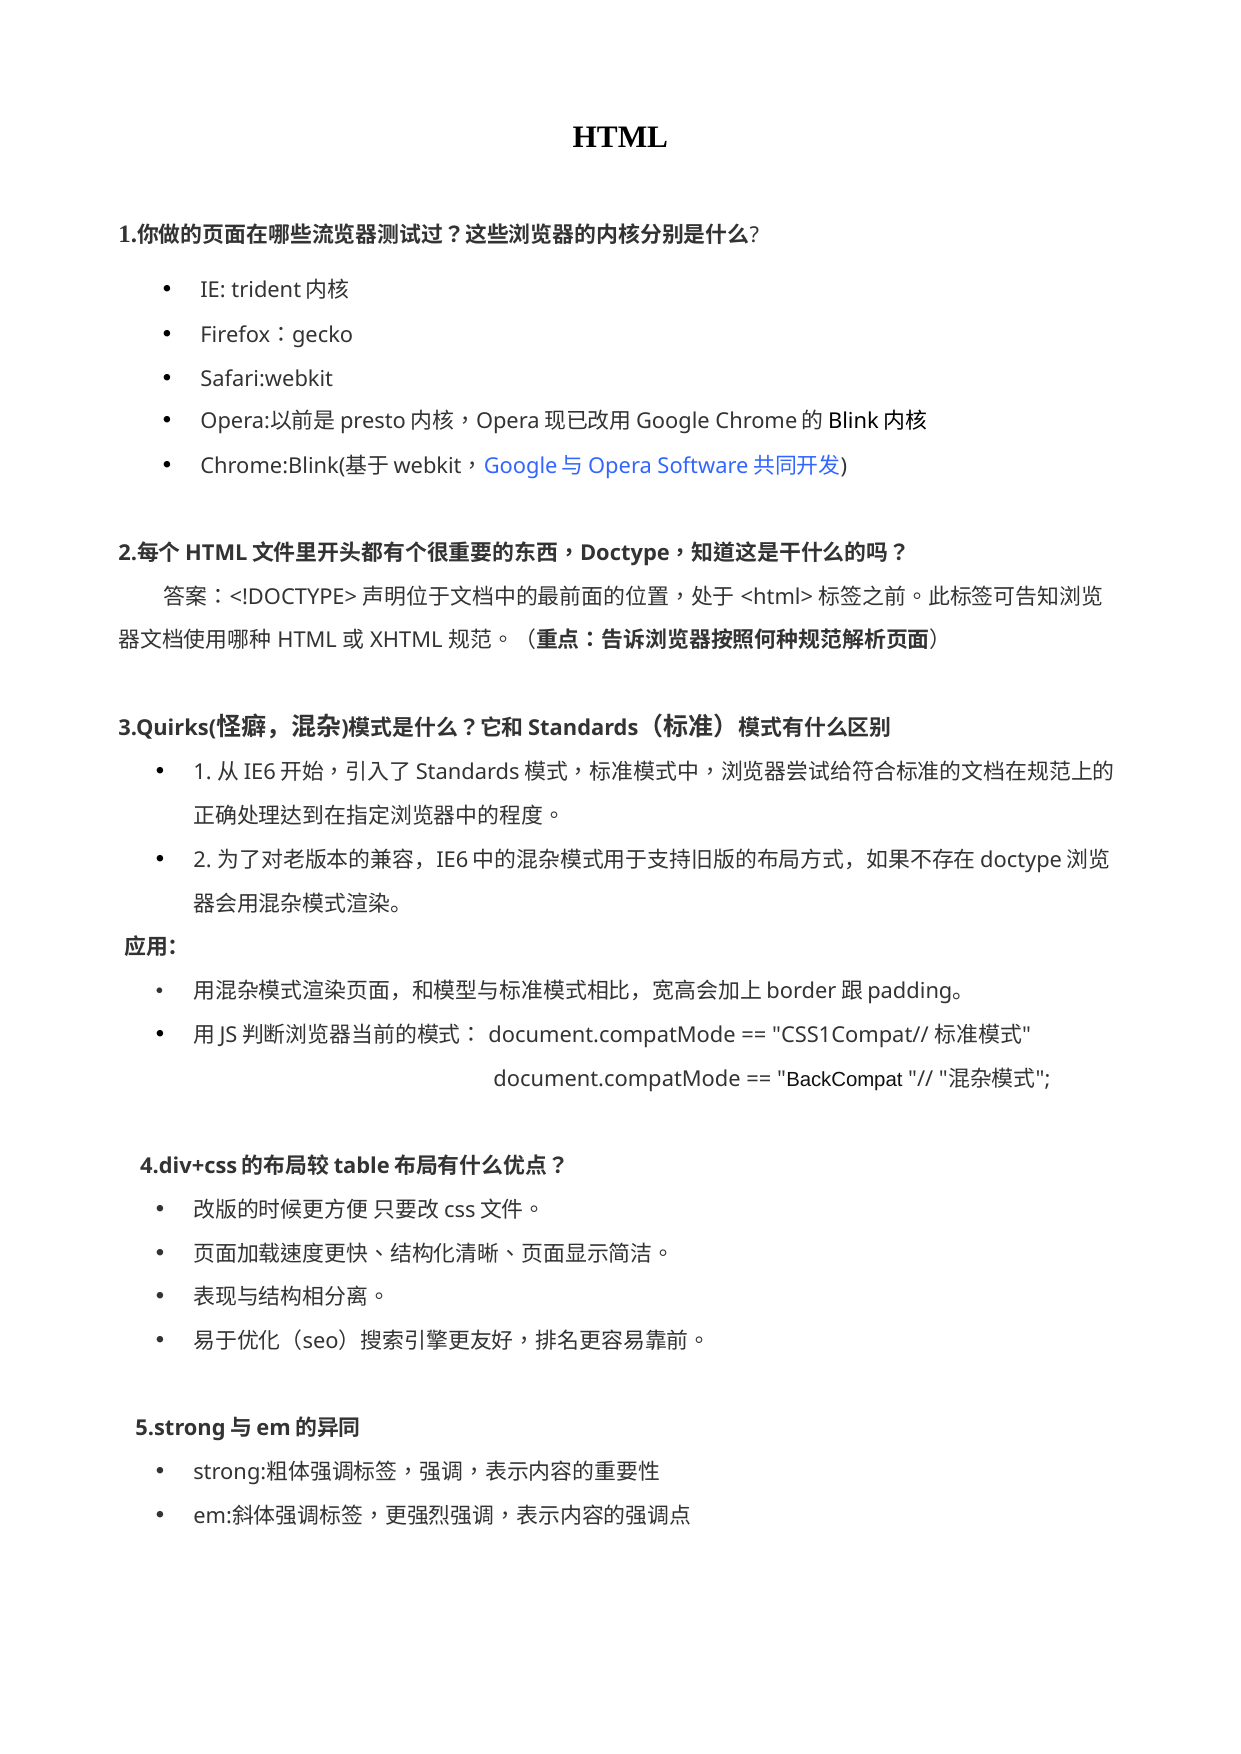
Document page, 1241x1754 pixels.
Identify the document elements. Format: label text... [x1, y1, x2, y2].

list 页面加载速度更快、结构化清晰、页面显示简洁。 [156, 1223, 1122, 1267]
text 3.Quirks(怪癖，混杂)模式是什么？它和Standards（标准）模式有什么区别 [118, 698, 1122, 742]
list Firefox：gecko [163, 305, 1122, 348]
list 用JS判断浏览器当前的模式： document.compatMode == "CSS1Compat// 标准模式" [156, 1005, 1122, 1048]
list strong:粗体强调标签，强调，表示内容的重要性 [156, 1442, 1122, 1486]
text 应用： [118, 917, 1122, 961]
list 易于优化（seo）搜索引擎更友好，排名更容易靠前。 [156, 1311, 1122, 1355]
list 改版的时候更方便 只要改css文件。 [156, 1180, 1122, 1223]
list 1. 从IE6开始，引入了Standards模式，标准模式中，浏览器尝试给符合标准的文档在规范上的正确处理达到在指定浏览器中的程度。 [156, 742, 1122, 830]
list 表现与结构相分离。 [156, 1267, 1122, 1311]
text 1.你做的页面在哪些流览器测试过？这些浏览器的内核分别是什么? [118, 219, 1122, 248]
list Chrome:Blink(基于webkit，Google与Opera Software共同开发) [163, 436, 1122, 480]
text HTML [118, 118, 1122, 154]
text 答案：<!DOCTYPE> 声明位于文档中的最前面的位置，处于 <html> 标签之前。此标签可告知浏览器文档使用哪种 HTML 或 XHTML 规范。（重点：告诉浏览器按照何种规范解析页面） [118, 567, 1122, 655]
text 4.div+css的布局较table布局有什么优点？ [118, 1136, 1122, 1180]
text 5.strong与em的异同 [118, 1398, 1122, 1442]
list 2. 为了对老版本的兼容，IE6中的混杂模式用于支持旧版的布局方式，如果不存在doctype浏览器会用混杂模式渲染。 [156, 830, 1122, 917]
list IE: trident内核 [163, 261, 1122, 305]
list 用混杂模式渲染页面，和模型与标准模式相比，宽高会加上border跟padding。 [156, 961, 1122, 1005]
list em:斜体强调标签，更强烈强调，表示内容的强调点 [156, 1486, 1122, 1530]
list document.compatMode == "BackCompat "// "混杂模式"; [456, 1048, 1122, 1092]
list Opera:以前是presto内核，Opera现已改用Google Chrome的Blink内核 [163, 392, 1122, 436]
list Safari:webkit [163, 348, 1122, 392]
text 2.每个HTML文件里开头都有个很重要的东西，Doctype，知道这是干什么的吗？ [118, 523, 1122, 567]
